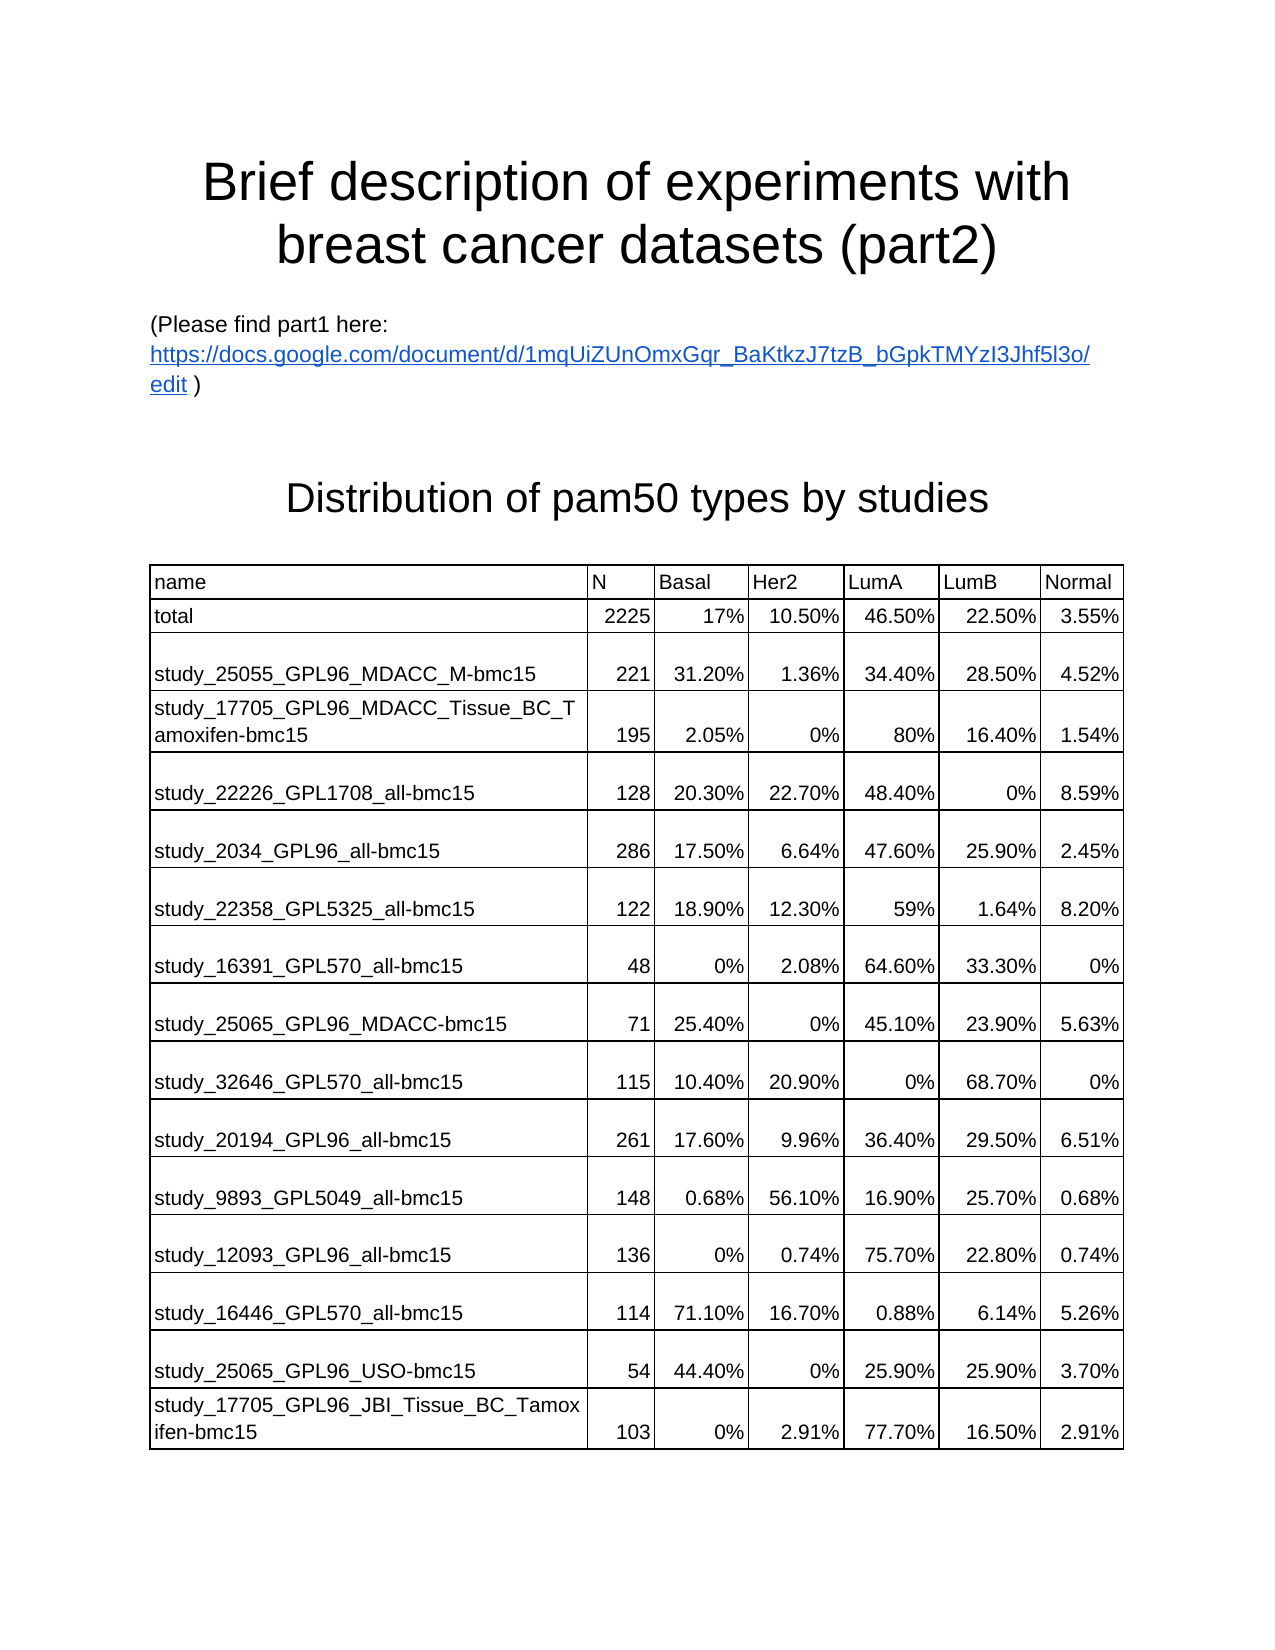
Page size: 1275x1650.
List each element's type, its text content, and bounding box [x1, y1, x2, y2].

table_cell 148 [588, 1157, 654, 1213]
table_cell total [151, 600, 587, 632]
table_header N [588, 566, 654, 598]
table_cell 6.14% [940, 1273, 1040, 1329]
table_cell 10.50% [749, 600, 843, 632]
table_cell 47.60% [845, 811, 938, 867]
table_cell 68.70% [940, 1042, 1040, 1098]
table_cell 46.50% [845, 600, 938, 632]
table_cell study_22226_GPL1708_all-bmc15 [151, 753, 587, 809]
table_cell 115 [588, 1042, 654, 1098]
table_cell 4.52% [1041, 633, 1123, 690]
table_cell 10.40% [655, 1042, 748, 1098]
table_cell 6.51% [1041, 1100, 1123, 1156]
table_cell 3.70% [1041, 1331, 1123, 1387]
table_cell 64.60% [845, 926, 938, 982]
table_header LumB [940, 566, 1040, 598]
table_cell 3.55% [1041, 600, 1123, 632]
table_cell 1.54% [1041, 691, 1123, 751]
table_cell study_12093_GPL96_all-bmc15 [151, 1215, 587, 1271]
table_cell study_25055_GPL96_MDACC_M-bmc15 [151, 633, 587, 690]
table_cell 17.60% [655, 1100, 748, 1156]
table_cell 0% [749, 984, 843, 1040]
table_cell 34.40% [845, 633, 938, 690]
table_cell 2.91% [749, 1389, 843, 1448]
table_cell 31.20% [655, 633, 748, 690]
table_cell 8.59% [1041, 753, 1123, 809]
table_cell 17.50% [655, 811, 748, 867]
table_header name [151, 566, 587, 598]
table_cell 48.40% [845, 753, 938, 809]
subtitle Distribution of pam50 types by studies [150, 473, 1125, 521]
table_cell 221 [588, 633, 654, 690]
table_cell 0.74% [1041, 1215, 1123, 1271]
table_cell 25.70% [940, 1157, 1040, 1213]
table_cell 25.40% [655, 984, 748, 1040]
table_cell 114 [588, 1273, 654, 1329]
table_cell 25.90% [940, 811, 1040, 867]
table_cell study_32646_GPL570_all-bmc15 [151, 1042, 587, 1098]
table_cell 1.64% [940, 868, 1040, 924]
text (Please find part1 here: https://docs.google.com/document/d/1mqUiZUnOmxGqr_BaKtkzJ7tzB_bGpkTMYzI3Jhf5l3o/edit ) [150, 311, 1125, 398]
table_cell 16.90% [845, 1157, 938, 1213]
table_cell study_22358_GPL5325_all-bmc15 [151, 868, 587, 924]
title Brief description of experiments with breast cancer datasets (part2) [150, 150, 1125, 274]
table_cell 0% [749, 1331, 843, 1387]
table_cell study_20194_GPL96_all-bmc15 [151, 1100, 587, 1156]
table_cell 16.40% [940, 691, 1040, 751]
table_cell 8.20% [1041, 868, 1123, 924]
table_cell 44.40% [655, 1331, 748, 1387]
table_header Basal [655, 566, 748, 598]
table_cell 0.88% [845, 1273, 938, 1329]
table_cell 5.26% [1041, 1273, 1123, 1329]
table_cell study_17705_GPL96_JBI_Tissue_BC_Tamoxifen-bmc15 [151, 1389, 587, 1448]
table_cell 17% [655, 600, 748, 632]
table_cell 25.90% [940, 1331, 1040, 1387]
table_cell study_25065_GPL96_USO-bmc15 [151, 1331, 587, 1387]
table_cell 16.50% [940, 1389, 1040, 1448]
table_cell 2.45% [1041, 811, 1123, 867]
table_cell 48 [588, 926, 654, 982]
table_cell study_17705_GPL96_MDACC_Tissue_BC_Tamoxifen-bmc15 [151, 691, 587, 751]
table_cell 22.80% [940, 1215, 1040, 1271]
table_cell 2225 [588, 600, 654, 632]
table_cell 128 [588, 753, 654, 809]
table_cell 1.36% [749, 633, 843, 690]
table_cell 71 [588, 984, 654, 1040]
table_cell 0.68% [1041, 1157, 1123, 1213]
table_header Normal [1041, 566, 1123, 598]
table_cell 54 [588, 1331, 654, 1387]
table_cell study_9893_GPL5049_all-bmc15 [151, 1157, 587, 1213]
table_cell study_25065_GPL96_MDACC-bmc15 [151, 984, 587, 1040]
table_cell 9.96% [749, 1100, 843, 1156]
table_cell 6.64% [749, 811, 843, 867]
table_cell 122 [588, 868, 654, 924]
table_cell 2.05% [655, 691, 748, 751]
table_cell 25.90% [845, 1331, 938, 1387]
table_cell 0% [655, 926, 748, 982]
table_cell 0% [655, 1389, 748, 1448]
table_cell 77.70% [845, 1389, 938, 1448]
table_cell 261 [588, 1100, 654, 1156]
table_cell 0% [845, 1042, 938, 1098]
table_cell 59% [845, 868, 938, 924]
table_cell 33.30% [940, 926, 1040, 982]
table_cell 18.90% [655, 868, 748, 924]
table_cell 12.30% [749, 868, 843, 924]
table_cell 71.10% [655, 1273, 748, 1329]
table_cell study_16391_GPL570_all-bmc15 [151, 926, 587, 982]
table_cell 20.90% [749, 1042, 843, 1098]
table_cell 195 [588, 691, 654, 751]
table_cell 5.63% [1041, 984, 1123, 1040]
table_cell 28.50% [940, 633, 1040, 690]
table_cell 0.68% [655, 1157, 748, 1213]
table_cell 0% [1041, 1042, 1123, 1098]
table_cell 29.50% [940, 1100, 1040, 1156]
table_header Her2 [749, 566, 843, 598]
table_cell 286 [588, 811, 654, 867]
table_cell 0% [940, 753, 1040, 809]
table_cell 2.08% [749, 926, 843, 982]
table_cell study_2034_GPL96_all-bmc15 [151, 811, 587, 867]
table_cell 0% [1041, 926, 1123, 982]
table_cell 0% [749, 691, 843, 751]
table_cell 22.70% [749, 753, 843, 809]
table_cell 56.10% [749, 1157, 843, 1213]
table_cell 75.70% [845, 1215, 938, 1271]
table_cell 23.90% [940, 984, 1040, 1040]
table_cell 80% [845, 691, 938, 751]
table_cell 36.40% [845, 1100, 938, 1156]
table_cell 0.74% [749, 1215, 843, 1271]
table_cell 136 [588, 1215, 654, 1271]
table_header LumA [845, 566, 938, 598]
table_cell 20.30% [655, 753, 748, 809]
table_cell 16.70% [749, 1273, 843, 1329]
table_cell 45.10% [845, 984, 938, 1040]
table_cell 0% [655, 1215, 748, 1271]
table_cell 22.50% [940, 600, 1040, 632]
table_cell 103 [588, 1389, 654, 1448]
table_cell 2.91% [1041, 1389, 1123, 1448]
table_cell study_16446_GPL570_all-bmc15 [151, 1273, 587, 1329]
